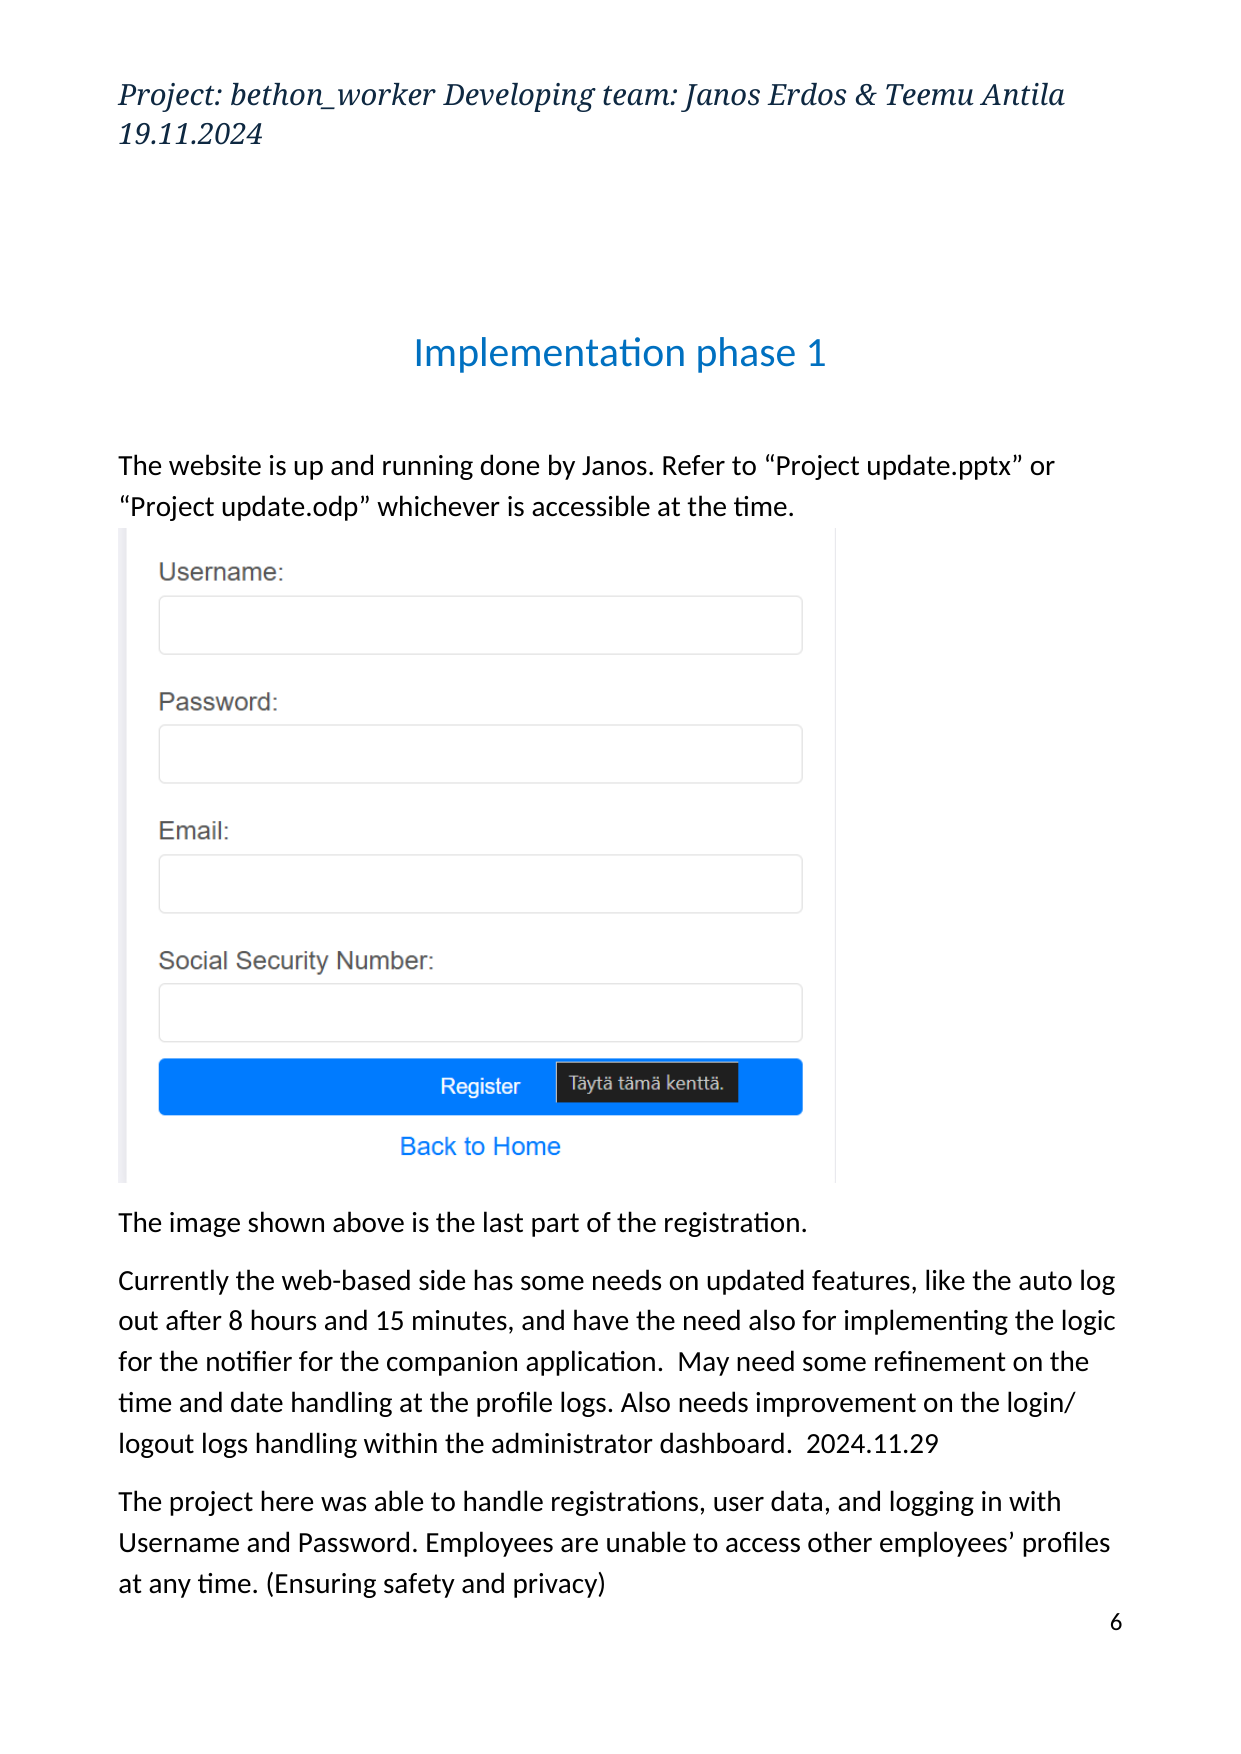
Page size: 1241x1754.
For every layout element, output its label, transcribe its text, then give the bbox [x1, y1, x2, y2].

text The project here was able to handle registrations, user data, and logging in with Username and Password. Employees are unable to access other employees’ profiles at any time. (Ensuring safety and privacy) [118, 1483, 1122, 1600]
text Currently the web-based side has some needs on updated features, like the auto log out after 8 hours and 15 minutes, and have the need also for implementing the logic for the notifier for the companion application. May need some refinement on the time and date handling at the profile logs. Also needs improvement on the login/ logout logs handling within the administrator dashboard. 2024.11.29 [118, 1262, 1122, 1461]
text The website is up and running done by Janos. Refer to “Project update.pptx” or “Project update.odp” whichever is accessible at the time. [118, 447, 1122, 1183]
text The image shown above is the last part of the registration. [118, 1204, 1122, 1239]
text Implementation phase 1 [118, 326, 1122, 377]
